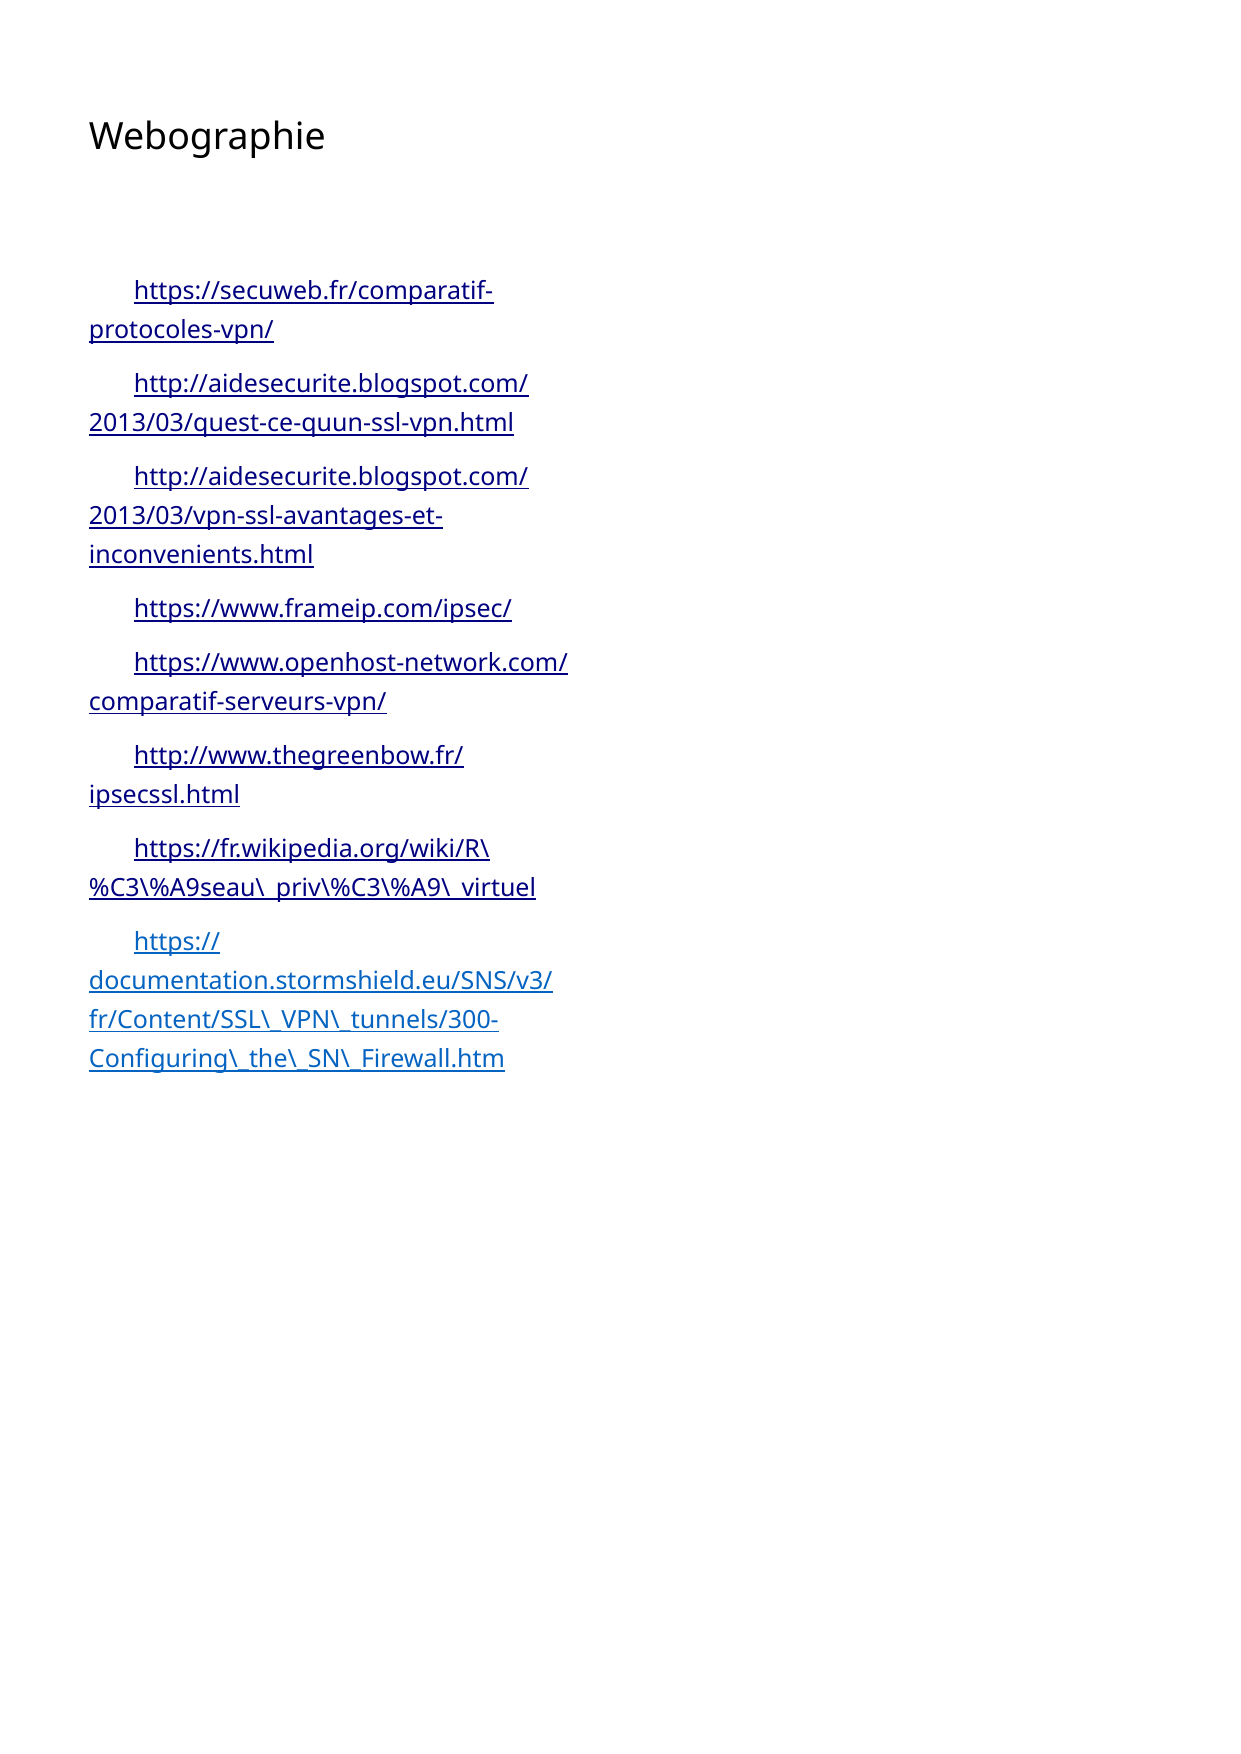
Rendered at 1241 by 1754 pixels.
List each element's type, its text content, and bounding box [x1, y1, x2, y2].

text https://secuweb.fr/comparatif-protocoles-vpn/ [89, 273, 583, 346]
text https://www.openhost-network.com/comparatif-serveurs-vpn/ [89, 644, 583, 718]
text https://fr.wikipedia.org/wiki/R\%C3\%A9seau\_priv\%C3\%A9\_virtuel [89, 830, 583, 904]
text http://www.thegreenbow.fr/ipsecssl.html [89, 737, 583, 811]
text https://documentation.stormshield.eu/SNS/v3/fr/Content/SSL\_VPN\_tunnels/300-Configuring\_the\_SN\_Firewall.htm [89, 923, 583, 1075]
subtitle Webographie [89, 109, 583, 160]
text http://aidesecurite.blogspot.com/2013/03/vpn-ssl-avantages-et-inconvenients.html [89, 459, 583, 571]
text http://aidesecurite.blogspot.com/2013/03/quest-ce-quun-ssl-vpn.html [89, 366, 583, 439]
text https://www.frameip.com/ipsec/ [89, 591, 583, 625]
